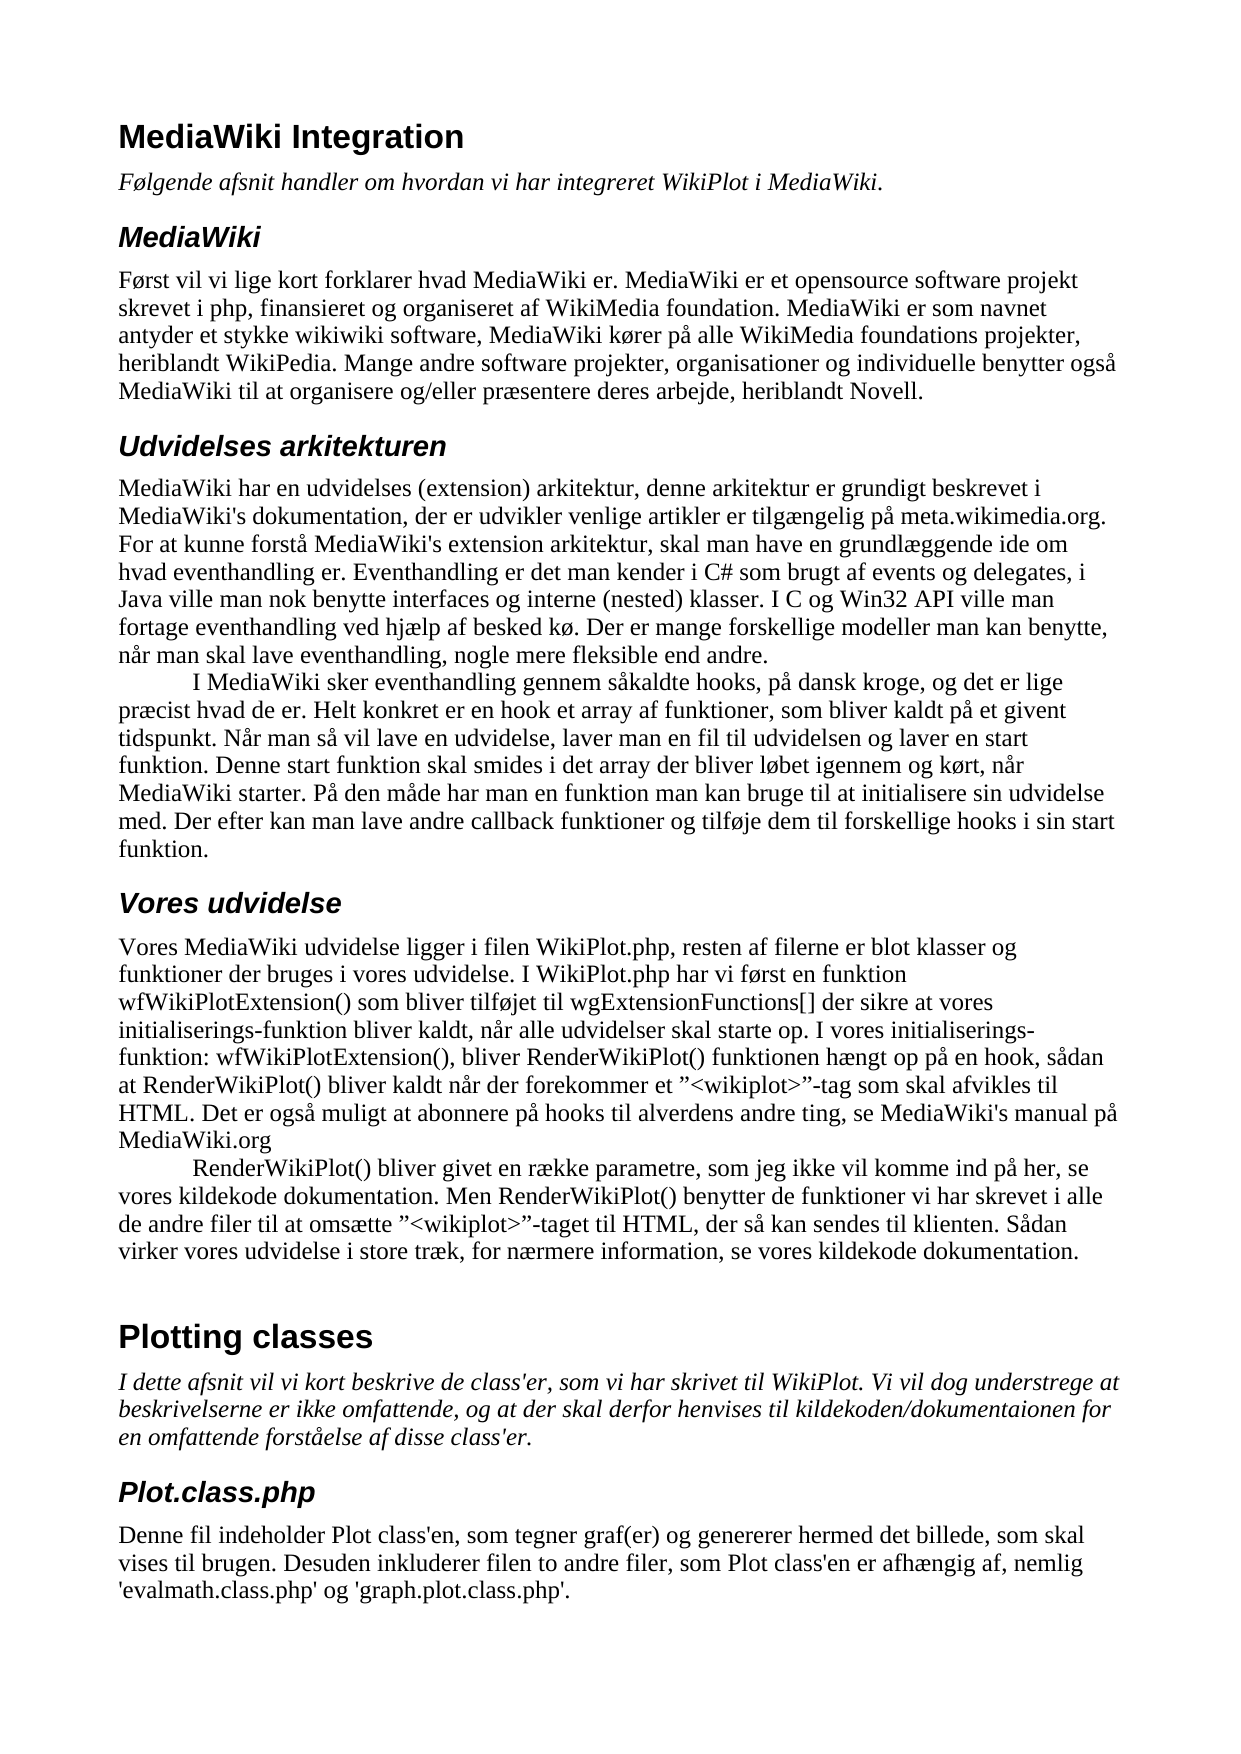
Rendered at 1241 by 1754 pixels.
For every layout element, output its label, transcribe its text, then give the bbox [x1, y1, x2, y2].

text Vores MediaWiki udvidelse ligger i filen WikiPlot.php, resten af filerne er blot klasser og funktioner der bruges i vores udvidelse. I WikiPlot.php har vi først en funktion wfWikiPlotExtension() som bliver tilføjet til wgExtensionFunctions[] der sikre at vores initialiserings-funktion bliver kaldt, når alle udvidelser skal starte op. I vores initialiserings-funktion: wfWikiPlotExtension(), bliver RenderWikiPlot() funktionen hængt op på en hook, sådan at RenderWikiPlot() bliver kaldt når der forekommer et ”<wikiplot>”-tag som skal afvikles til HTML. Det er også muligt at abonnere på hooks til alverdens andre ting, se MediaWiki's manual på MediaWiki.org [118, 933, 1122, 1154]
text I dette afsnit vil vi kort beskrive de class'er, som vi har skrivet til WikiPlot. Vi vil dog understrege at beskrivelserne er ikke omfattende, og at der skal derfor henvises til kildekoden/dokumentaionen for en omfattende forståelse af disse class'er. [118, 1368, 1122, 1451]
subtitle Udvidelses arkitekturen [118, 429, 1122, 462]
text MediaWiki har en udvidelses (extension) arkitektur, denne arkitektur er grundigt beskrevet i MediaWiki's dokumentation, der er udvikler venlige artikler er tilgængelig på meta.wikimedia.org. For at kunne forstå MediaWiki's extension arkitektur, skal man have en grundlæggende ide om hvad eventhandling er. Eventhandling er det man kender i C# som brugt af events og delegates, i Java ville man nok benytte interfaces og interne (nested) klasser. I C og Win32 API ville man fortage eventhandling ved hjælp af besked kø. Der er mange forskellige modeller man kan benytte, når man skal lave eventhandling, nogle mere fleksible end andre. [118, 474, 1122, 668]
text I MediaWiki sker eventhandling gennem såkaldte hooks, på dansk kroge, og det er lige præcist hvad de er. Helt konkret er en hook et array af funktioner, som bliver kaldt på et givent tidspunkt. Når man så vil lave en udvidelse, laver man en fil til udvidelsen og laver en start funktion. Denne start funktion skal smides i det array der bliver løbet igennem og kørt, når MediaWiki starter. På den måde har man en funktion man kan bruge til at initialisere sin udvidelse med. Der efter kan man lave andre callback funktioner og tilføje dem til forskellige hooks i sin start funktion. [118, 668, 1122, 862]
subtitle Plotting classes [118, 1318, 1122, 1355]
text Denne fil indeholder Plot class'en, som tegner graf(er) og genererer hermed det billede, som skal vises til brugen. Desuden inkluderer filen to andre filer, som Plot class'en er afhængig af, nemlig 'evalmath.class.php' og 'graph.plot.class.php'. [118, 1521, 1122, 1604]
text Først vil vi lige kort forklarer hvad MediaWiki er. MediaWiki er et opensource software projekt skrevet i php, finansieret og organiseret af WikiMedia foundation. MediaWiki er som navnet antyder et stykke wikiwiki software, MediaWiki kører på alle WikiMedia foundations projekter, heriblandt WikiPedia. Mange andre software projekter, organisationer og individuelle benytter også MediaWiki til at organisere og/eller præsentere deres arbejde, heriblandt Novell. [118, 266, 1122, 404]
subtitle Plot.class.php [118, 1476, 1122, 1508]
text Følgende afsnit handler om hvordan vi har integreret WikiPlot i MediaWiki. [118, 168, 1122, 196]
text RenderWikiPlot() bliver givet en række parametre, som jeg ikke vil komme ind på her, se vores kildekode dokumentation. Men RenderWikiPlot() benytter de funktioner vi har skrevet i alle de andre filer til at omsætte ”<wikiplot>”-taget til HTML, der så kan sendes til klienten. Sådan virker vores udvidelse i store træk, for nærmere information, se vores kildekode dokumentation. [118, 1154, 1122, 1265]
subtitle MediaWiki Integration [118, 118, 1122, 156]
subtitle MediaWiki [118, 221, 1122, 253]
subtitle Vores udvidelse [118, 887, 1122, 920]
